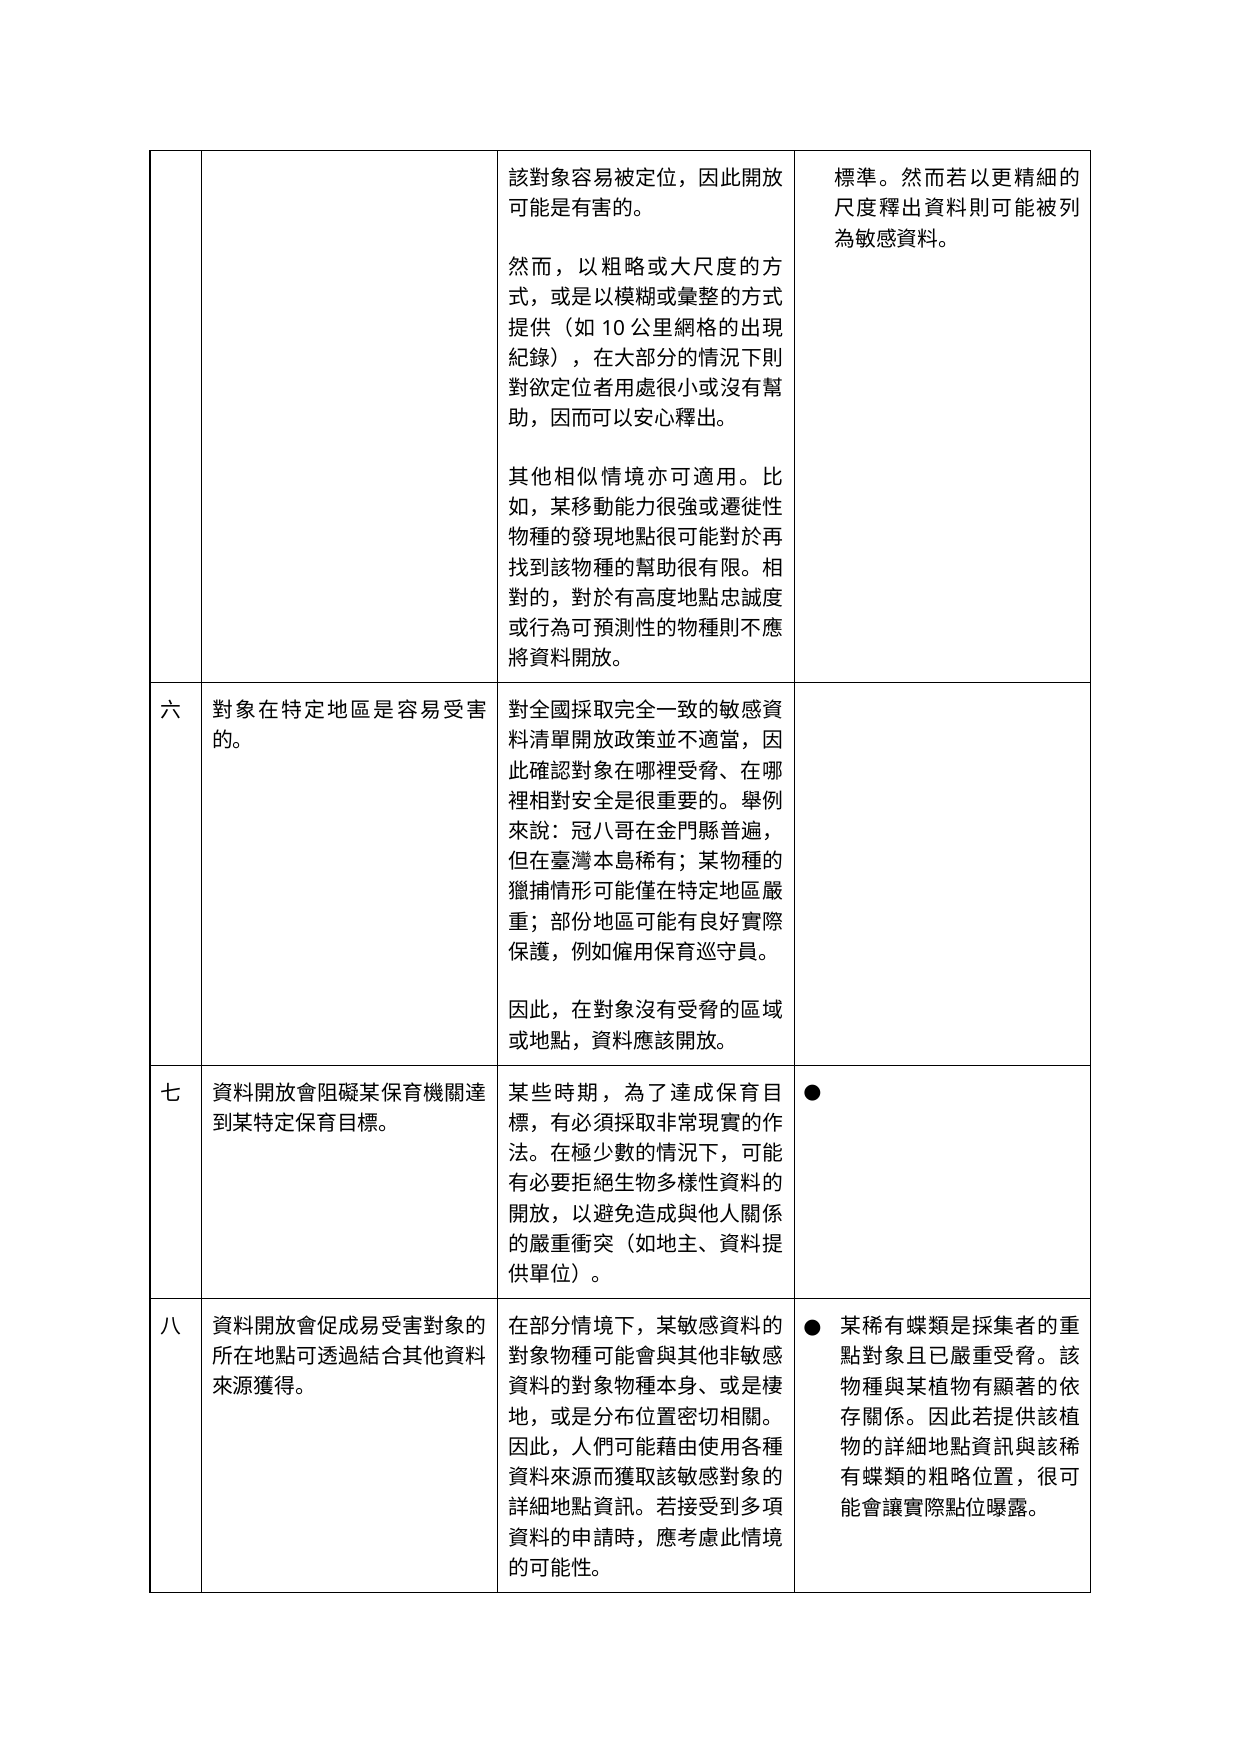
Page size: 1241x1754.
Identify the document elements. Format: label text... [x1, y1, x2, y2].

table_cell 該對象容易被定位，因此開放可能是有害的。 然而，以粗略或大尺度的方式，或是以模糊或彙整的方式提供（如10公里網格的出現紀錄），在大部分的情況下則對欲定位者用處很小或沒有幫助，因而可以安心釋出。 其他相似情境亦可適用。比如，某移動能力很強或遷徙性物種的發現地點很可能對於再找到該物種的幫助很有限。相對的，對於有高度地點忠誠度或行為可預測性的物種則不應將資料開放。 [498, 151, 794, 682]
table_cell [795, 683, 1090, 1064]
table_cell 資料開放會阻礙某保育機關達到某特定保育目標。 [202, 1066, 497, 1298]
table_cell 對象在特定地區是容易受害的。 [202, 683, 497, 1064]
table_cell [151, 151, 201, 682]
table_cell 某稀有蝶類是採集者的重點對象且已嚴重受脅。該物種與某植物有顯著的依存關係。因此若提供該植物的詳細地點資訊與該稀有蝶類的粗略位置，很可能會讓實際點位曝露。 [795, 1299, 1090, 1592]
table_cell 對全國採取完全一致的敏感資料清單開放政策並不適當，因此確認對象在哪裡受脅、在哪裡相對安全是很重要的。舉例來說：冠八哥在金門縣普遍，但在臺灣本島稀有；某物種的獵捕情形可能僅在特定地區嚴重；部份地區可能有良好實際保護，例如僱用保育巡守員。 因此，在對象沒有受脅的區域或地點，資料應該開放。 [498, 683, 794, 1064]
table_cell 在部分情境下，某敏感資料的對象物種可能會與其他非敏感資料的對象物種本身、或是棲地，或是分布位置密切相關。因此，人們可能藉由使用各種資料來源而獲取該敏感對象的詳細地點資訊。若接受到多項資料的申請時，應考慮此情境的可能性。 [498, 1299, 794, 1592]
table_cell 八 [151, 1299, 201, 1592]
table_cell 七 [151, 1066, 201, 1298]
table_cell 標準。然而若以更精細的尺度釋出資料則可能被列為敏感資料。 [795, 151, 1090, 682]
table_cell 某些時期，為了達成保育目標，有必須採取非常現實的作法。在極少數的情況下，可能有必要拒絕生物多樣性資料的開放，以避免造成與他人關係的嚴重衝突（如地主、資料提供單位）。 [498, 1066, 794, 1298]
table_cell [202, 151, 497, 682]
table_cell [795, 1066, 1090, 1298]
table_cell 資料開放會促成易受害對象的所在地點可透過結合其他資料來源獲得。 [202, 1299, 497, 1592]
table_cell 六 [151, 683, 201, 1064]
